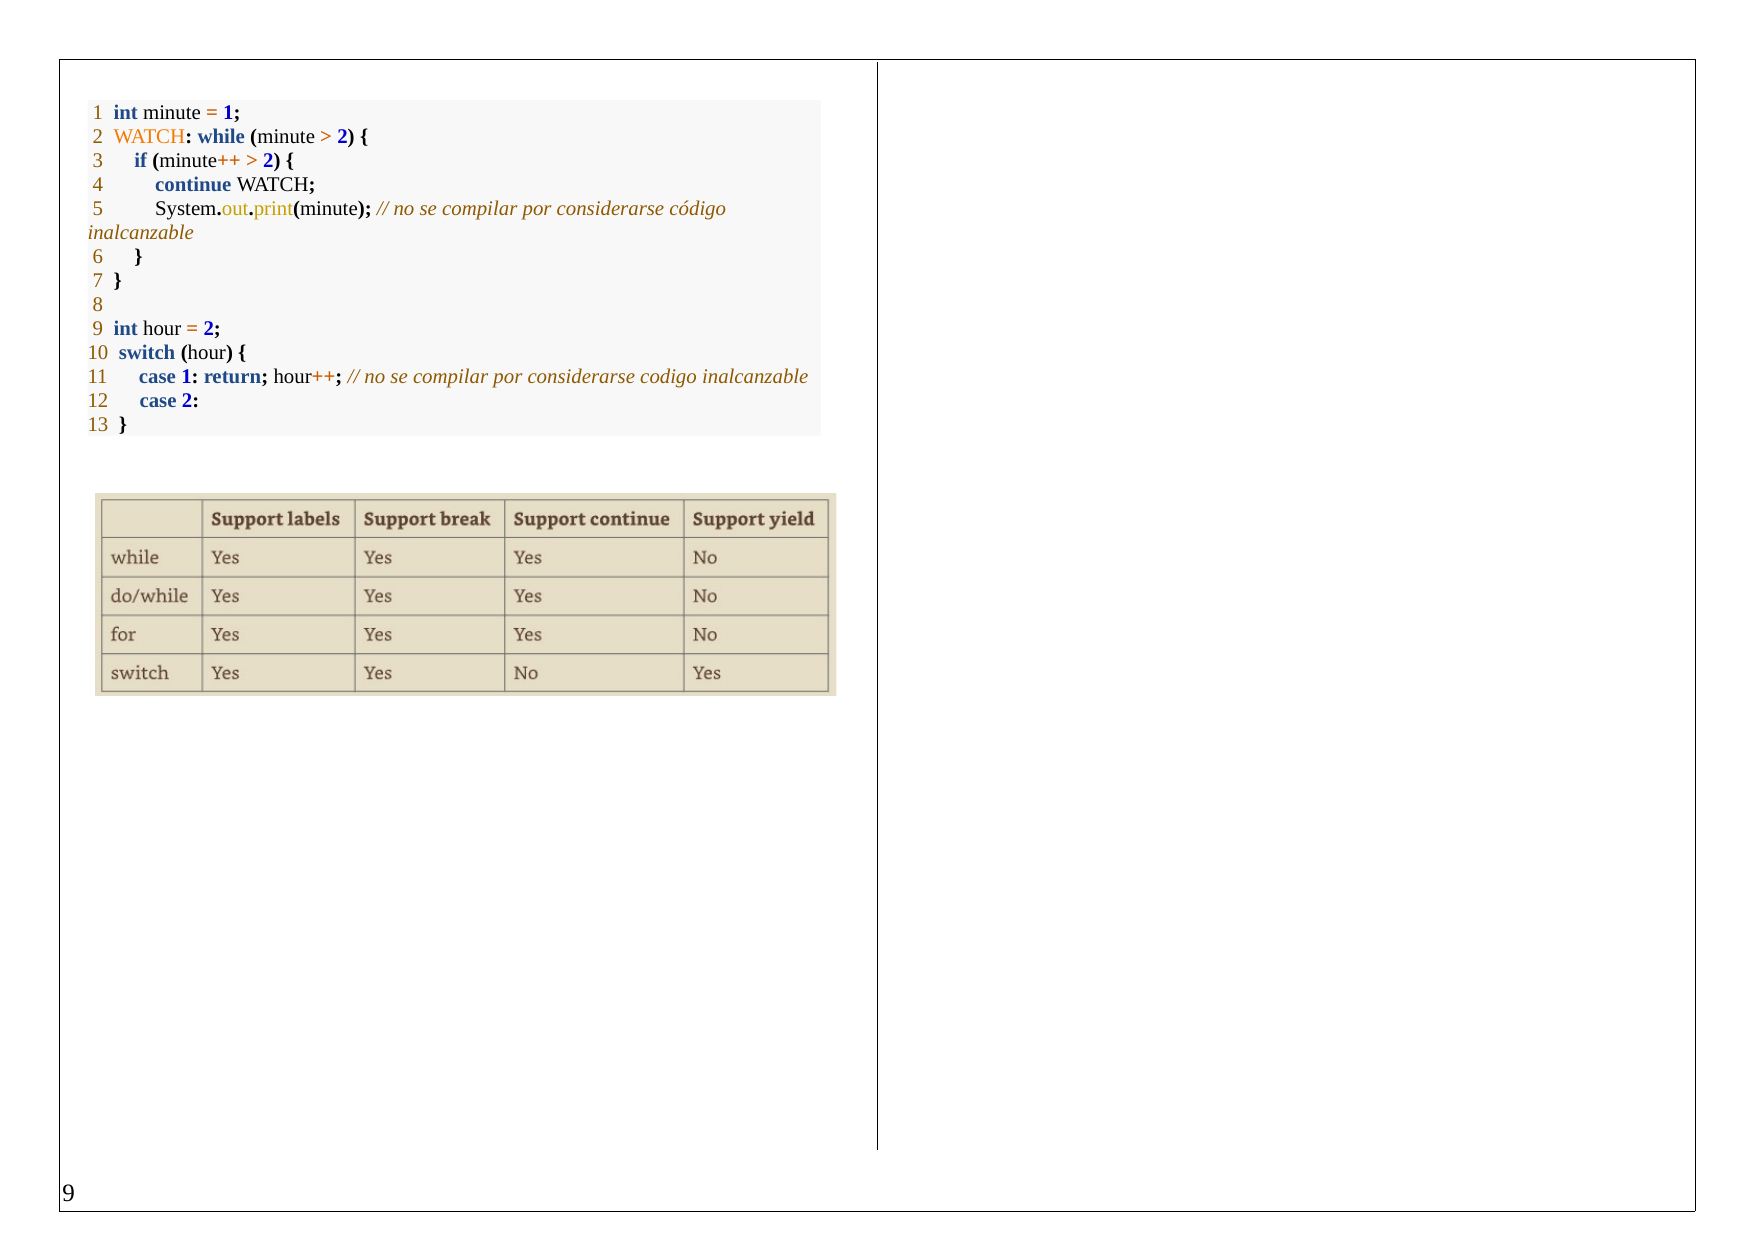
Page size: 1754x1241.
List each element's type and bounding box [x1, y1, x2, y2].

picture [95, 493, 837, 696]
